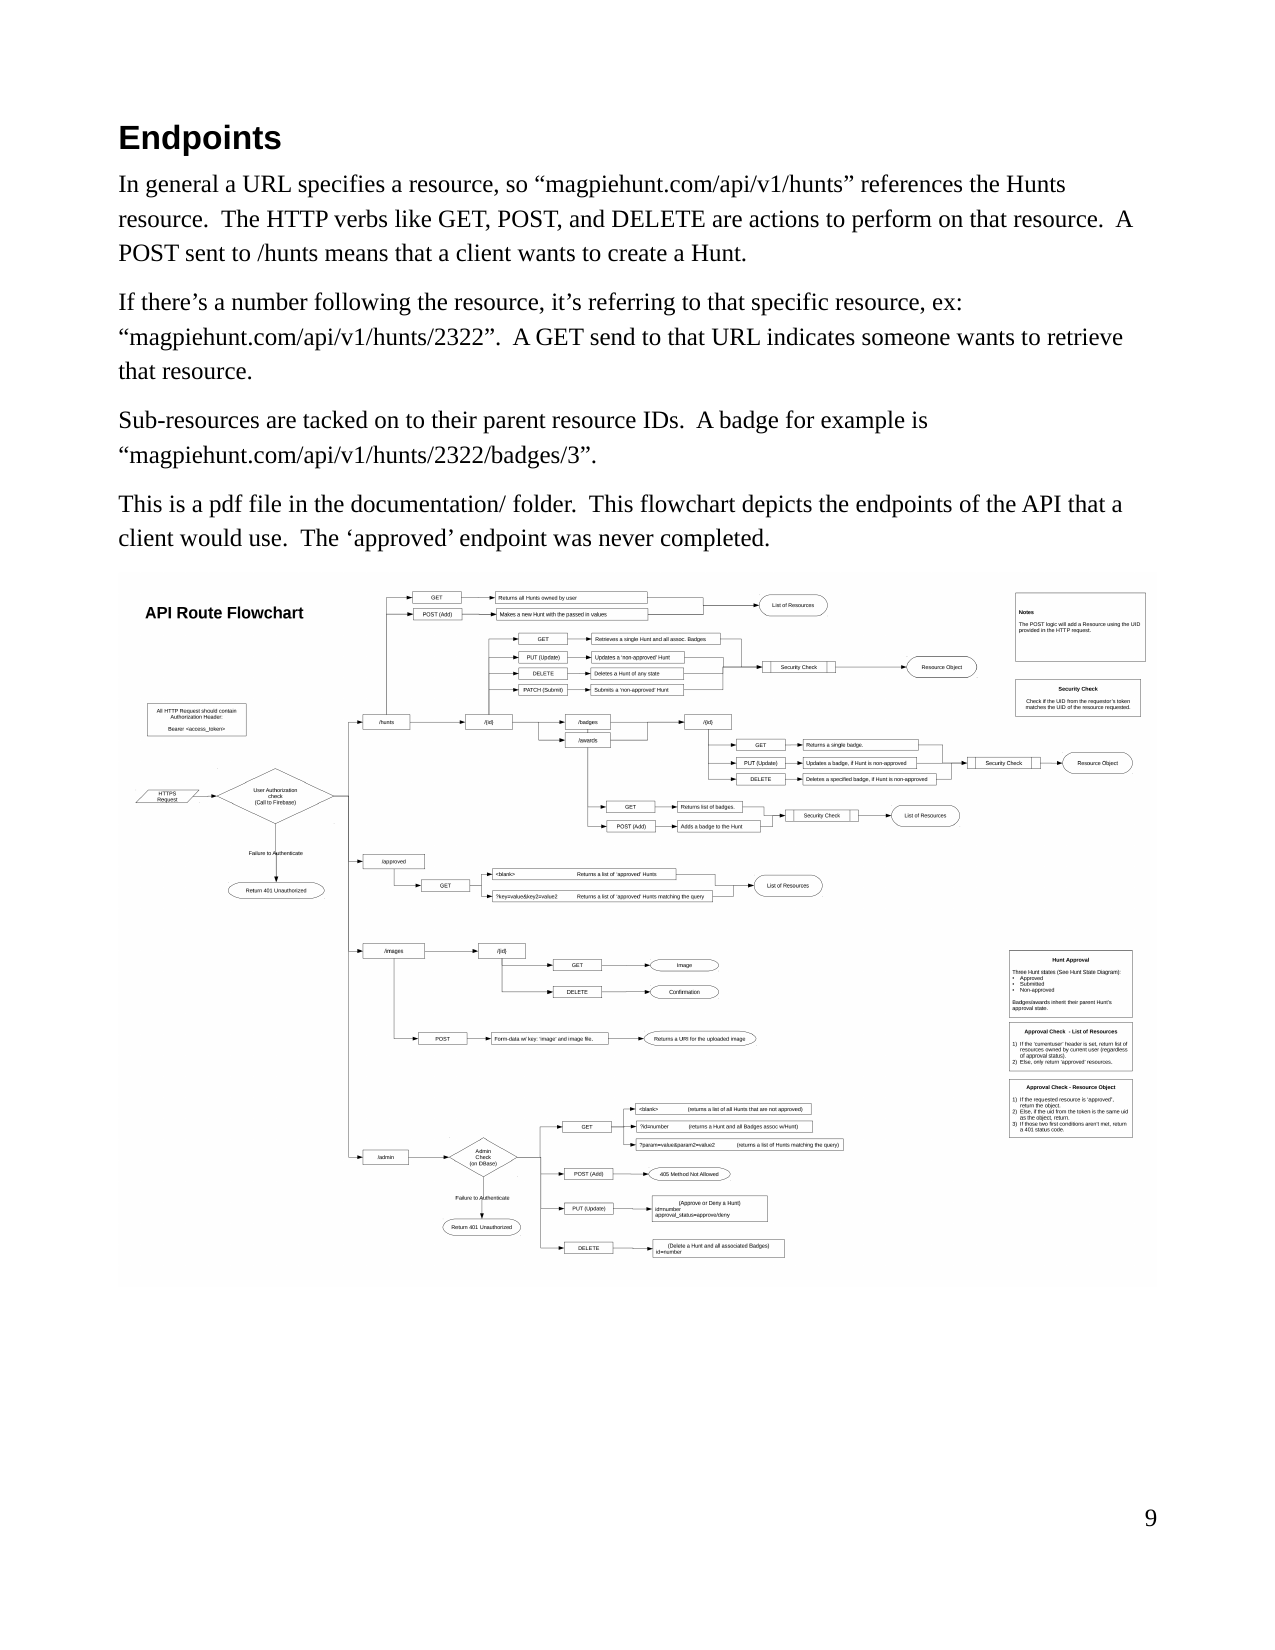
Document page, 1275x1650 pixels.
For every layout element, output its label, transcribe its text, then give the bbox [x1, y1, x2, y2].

picture [118, 572, 1157, 1287]
text If there’s a number following the resource, it’s referring to that specific resource, ex: “magpiehunt.com/api/v1/hunts/2322”. A GET send to that URL indicates someone wants to retrieve that resource. [118, 287, 1157, 385]
text This is a pdf file in the documentation/ folder. This flowchart depicts the endpoints of the API that a client would use. The ‘approved’ endpoint was never completed. [118, 489, 1157, 552]
subtitle Endpoints [118, 118, 1157, 157]
text In general a URL specifies a resource, so “magpiehunt.com/api/v1/hunts” references the Hunts resource. The HTTP verbs like GET, POST, and DELETE are actions to perform on that resource. A POST sent to /hunts means that a client wants to create a Hunt. [118, 169, 1157, 267]
text Sub-resources are tacked on to their parent resource IDs. A badge for example is “magpiehunt.com/api/v1/hunts/2322/badges/3”. [118, 405, 1157, 468]
